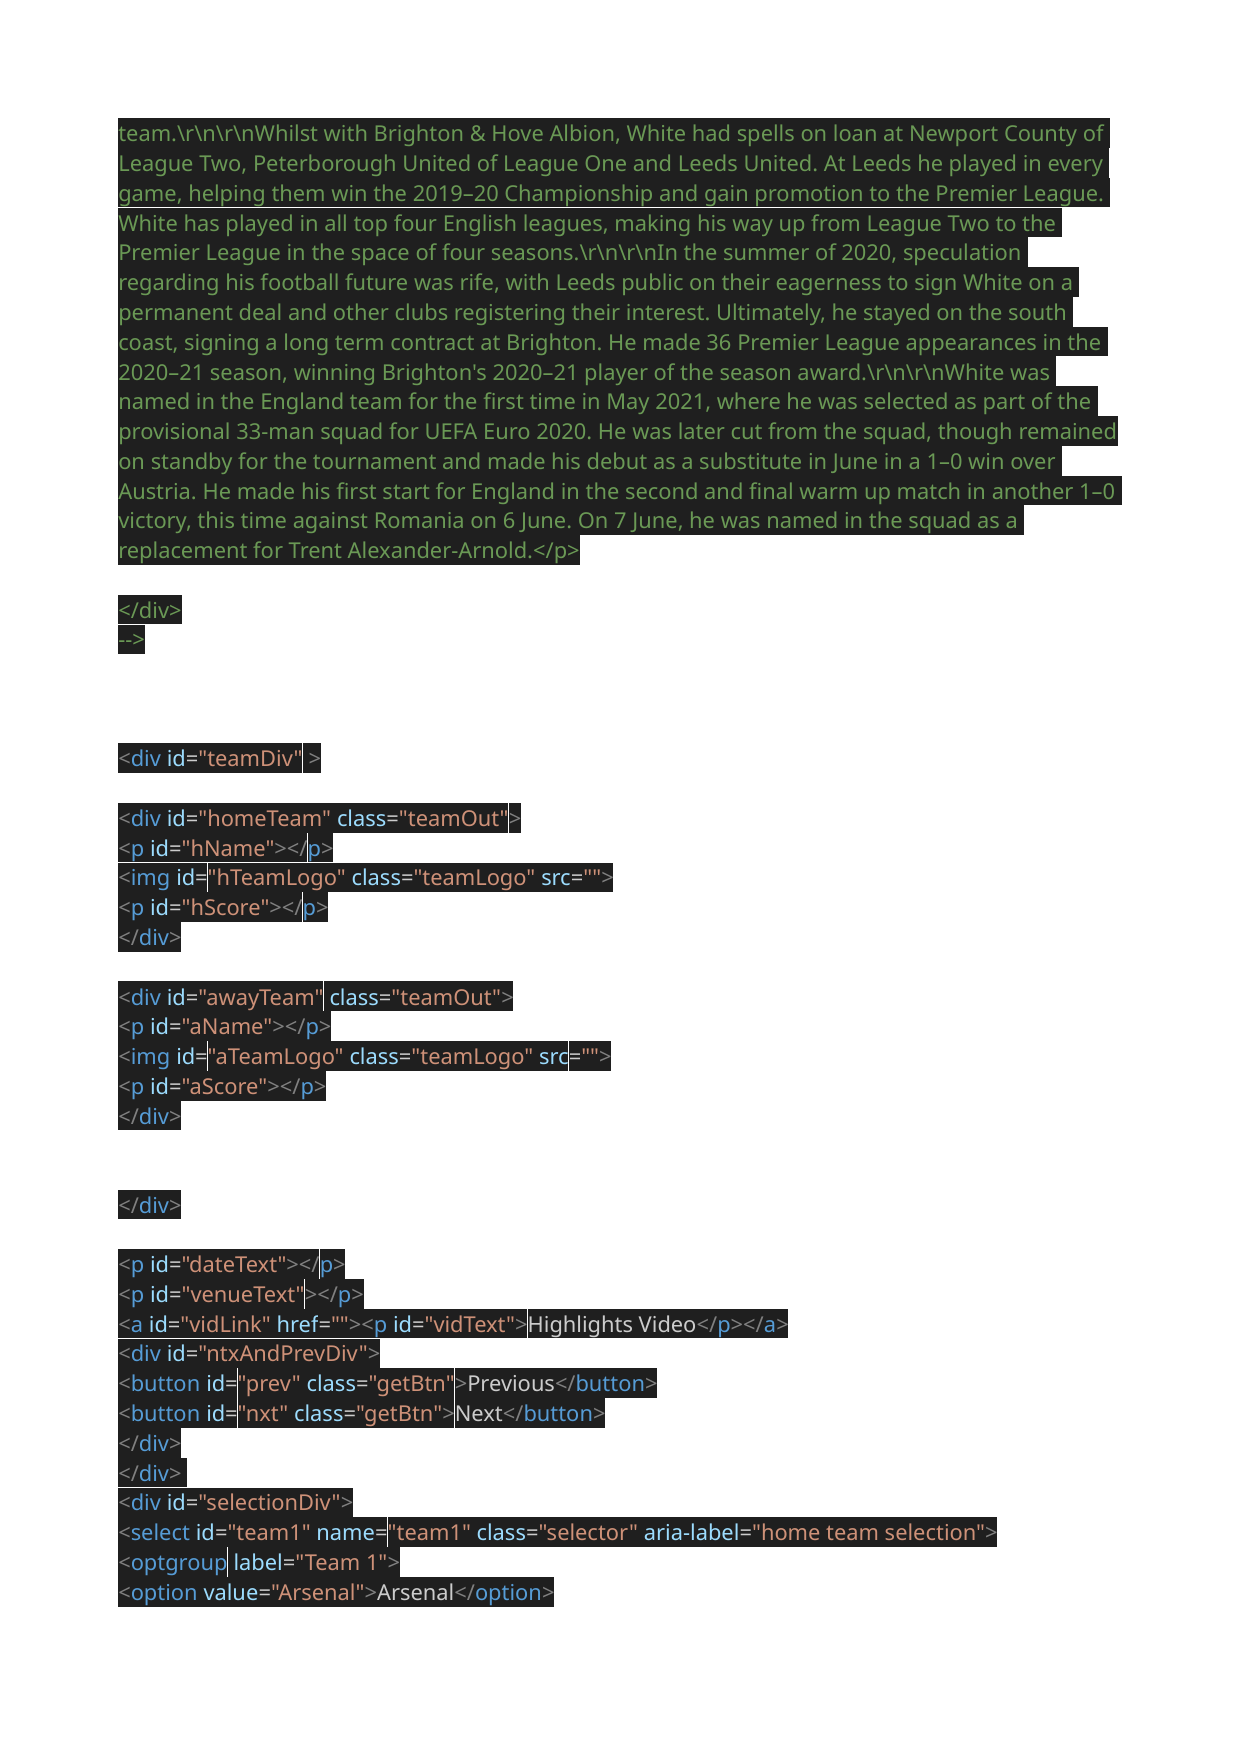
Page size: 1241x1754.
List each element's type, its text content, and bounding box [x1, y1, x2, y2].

text <div id="awayTeam" class="teamOut"> [118, 981, 1122, 1011]
text </div> [118, 922, 1122, 952]
text <img id="hTeamLogo" class="teamLogo" src=""> [118, 862, 1122, 892]
text <div id="selectionDiv"> [118, 1487, 1122, 1517]
text </div> [118, 1428, 1122, 1458]
text <p id="hScore"></p> [118, 892, 1122, 922]
text <div id="ntxAndPrevDiv"> [118, 1338, 1122, 1368]
text <p id="aName"></p> [118, 1011, 1122, 1041]
text <div id="homeTeam" class="teamOut"> [118, 803, 1122, 833]
text <option value="Arsenal">Arsenal</option> [118, 1577, 1122, 1607]
text <p id="aScore"></p> [118, 1071, 1122, 1101]
text --> [118, 624, 1122, 654]
text <optgroup label="Team 1"> [118, 1547, 1122, 1577]
text <p id="hName"></p> [118, 833, 1122, 862]
text <button id="nxt" class="getBtn">Next</button> [118, 1398, 1122, 1428]
text <p id="venueText"></p> [118, 1279, 1122, 1309]
text <select id="team1" name="team1" class="selector" aria-label="home team selection"> [118, 1517, 1122, 1547]
text <img id="aTeamLogo" class="teamLogo" src=""> [118, 1041, 1122, 1071]
text </div> [118, 1189, 1122, 1219]
text <a id="vidLink" href=""><p id="vidText">Highlights Video</p></a> [118, 1309, 1122, 1338]
text <div id="teamDiv" > [118, 743, 1122, 773]
text <p id="dateText"></p> [118, 1249, 1122, 1279]
text </div> [118, 1458, 1122, 1487]
text team.\r\n\r\nWhilst with Brighton & Hove Albion, White had spells on loan at Newport County of League Two, Peterborough United of League One and Leeds United. At Leeds he played in every game, helping them win the 2019–20 Championship and gain promotion to the Premier League. White has played in all top four English leagues, making his way up from League Two to the Premier League in the space of four seasons.\r\n\r\nIn the summer of 2020, speculation regarding his football future was rife, with Leeds public on their eagerness to sign White on a permanent deal and other clubs registering their interest. Ultimately, he stayed on the south coast, signing a long term contract at Brighton. He made 36 Premier League appearances in the 2020–21 season, winning Brighton's 2020–21 player of the season award.\r\n\r\nWhite was named in the England team for the first time in May 2021, where he was selected as part of the provisional 33-man squad for UEFA Euro 2020. He was later cut from the squad, though remained on standby for the tournament and made his debut as a substitute in June in a 1–0 win over Austria. He made his first start for England in the second and final warm up match in another 1–0 victory, this time against Romania on 6 June. On 7 June, he was named in the squad as a replacement for Trent Alexander-Arnold.</p> [118, 118, 1122, 565]
text </div> [118, 595, 1122, 624]
text <button id="prev" class="getBtn">Previous</button> [118, 1368, 1122, 1398]
text </div> [118, 1101, 1122, 1130]
